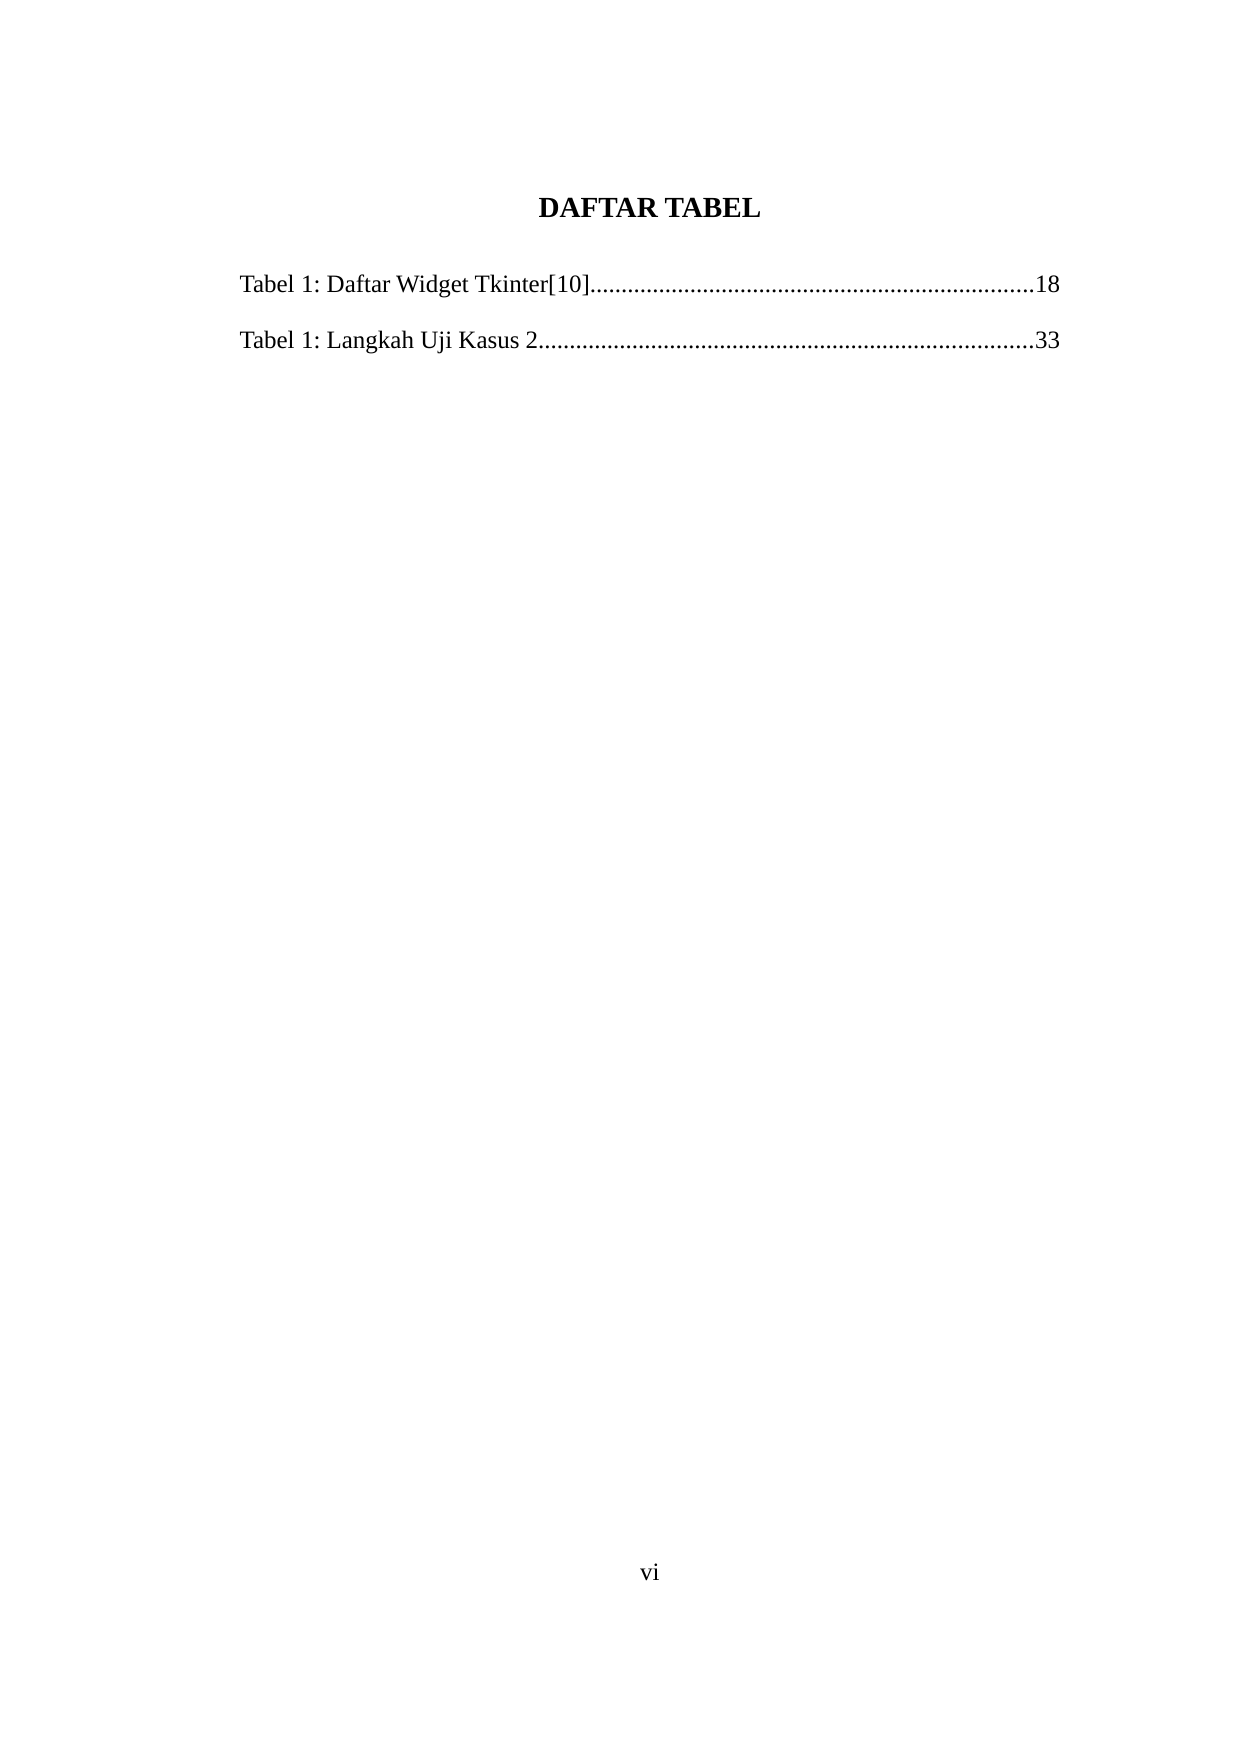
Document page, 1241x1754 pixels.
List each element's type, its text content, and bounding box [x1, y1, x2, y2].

text Tabel 1: Daftar Widget Tkinter[10] 18 [239, 269, 1060, 298]
subtitle DAFTAR TABEL [239, 190, 1060, 223]
text Tabel 1: Langkah Uji Kasus 2 33 [239, 325, 1060, 354]
